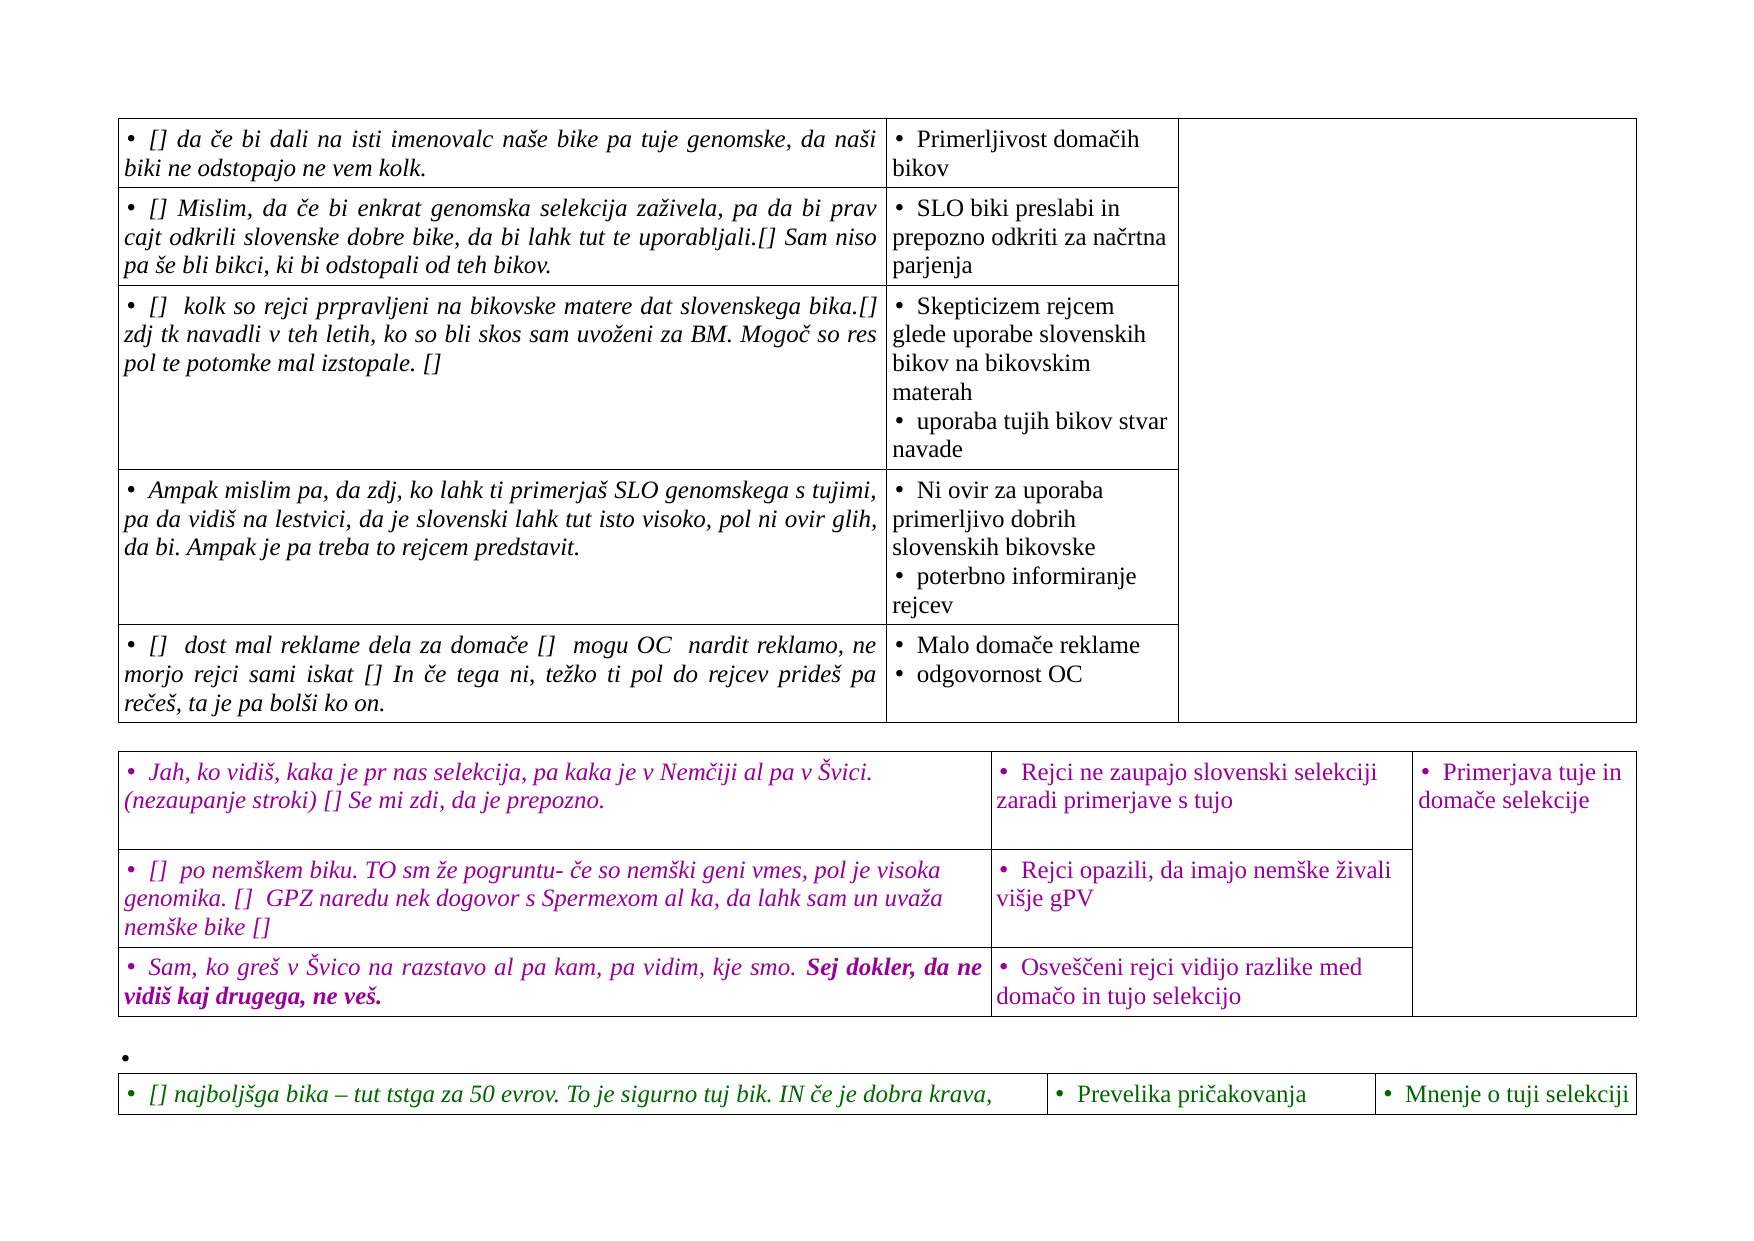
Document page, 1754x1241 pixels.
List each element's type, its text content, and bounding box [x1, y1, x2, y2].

table_header Mnenje o tuji selekciji [1376, 1074, 1636, 1114]
table_cell [] kolk so rejci prpravljeni na bikovske matere dat slovenskega bika.[] zdj tk navadli v teh letih, ko so bli skos sam uvoženi za BM. Mogoč so res pol te potomke mal izstopale. [] [119, 286, 886, 469]
table_cell Sam, ko greš v Švico na razstavo al pa kam, pa vidim, kje smo. Sej dokler, da ne vidiš kaj drugega, ne veš. [119, 948, 991, 1016]
table_header [1179, 119, 1636, 722]
table_cell Malo domače reklame odgovornost OC [887, 625, 1178, 722]
table_cell Rejci opazili, da imajo nemške živali višje gPV [992, 850, 1412, 947]
table_cell [] dost mal reklame dela za domače [] mogu OC nardit reklamo, ne morjo rejci sami iskat [] In če tega ni, težko ti pol do rejcev prideš pa rečeš, ta je pa bolši ko on. [119, 625, 886, 722]
table_cell Ni ovir za uporaba primerljivo dobrih slovenskih bikovske poterbno informiranje rejcev [887, 470, 1178, 624]
table_cell Osveščeni rejci vidijo razlike med domačo in tujo selekcijo [992, 948, 1412, 1016]
table_header [] najboljšga bika – tut tstga za 50 evrov. To je sigurno tuj bik. IN če je dobra krava, [119, 1074, 1047, 1114]
table_cell [] Mislim, da če bi enkrat genomska selekcija zaživela, pa da bi prav cajt odkrili slovenske dobre bike, da bi lahk tut te uporabljali.[] Sam niso pa še bli bikci, ki bi odstopali od teh bikov. [119, 188, 886, 285]
table_header Primerjava tuje in domače selekcije [1413, 752, 1636, 1016]
table_cell [] po nemškem biku. TO sm že pogruntu- če so nemški geni vmes, pol je visoka genomika. [] GPZ naredu nek dogovor s Spermexom al ka, da lahk sam un uvaža nemške bike [] [119, 850, 991, 947]
table_cell Ampak mislim pa, da zdj, ko lahk ti primerjaš SLO genomskega s tujimi, pa da vidiš na lestvici, da je slovenski lahk tut isto visoko, pol ni ovir glih, da bi. Ampak je pa treba to rejcem predstavit. [119, 470, 886, 624]
table_header Prevelika pričakovanja [1048, 1074, 1375, 1114]
table_header Rejci ne zaupajo slovenski selekciji zaradi primerjave s tujo [992, 752, 1412, 849]
table_cell SLO biki preslabi in prepozno odkriti za načrtna parjenja [887, 188, 1178, 285]
table_cell [] da če bi dali na isti imenovalc naše bike pa tuje genomske, da naši biki ne odstopajo ne vem kolk. [119, 119, 886, 187]
table_cell Primerljivost domačih bikov [887, 119, 1178, 187]
table_cell Skepticizem rejcem glede uporabe slovenskih bikov na bikovskim materah uporaba tujih bikov stvar navade [887, 286, 1178, 469]
table_header Jah, ko vidiš, kaka je pr nas selekcija, pa kaka je v Nemčiji al pa v Švici. (nezaupanje stroki) [] Se mi zdi, da je prepozno. [119, 752, 991, 849]
